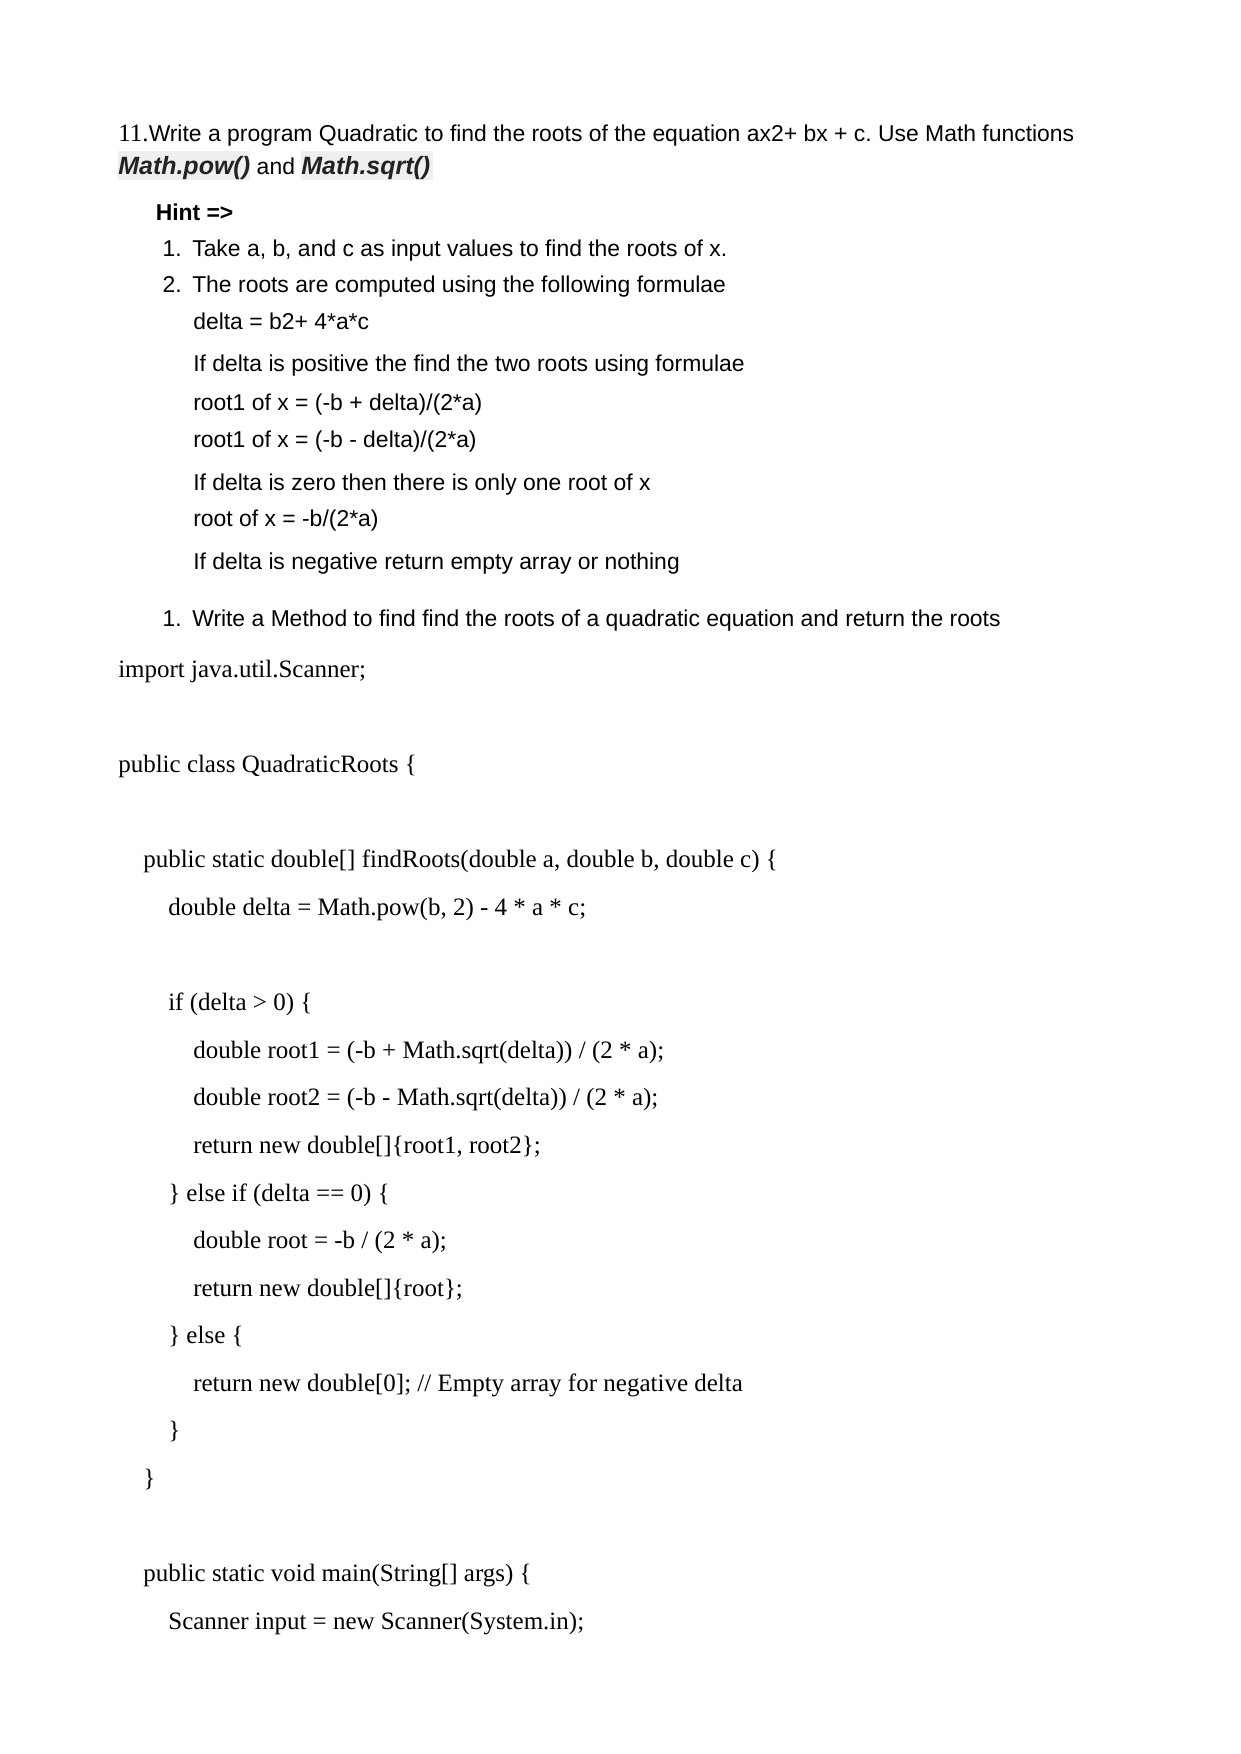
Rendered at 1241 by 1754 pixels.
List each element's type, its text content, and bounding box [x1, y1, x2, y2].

text root of x = -b/(2*a) [193, 505, 1122, 532]
text delta = b2+ 4*a*c [193, 308, 1122, 334]
text } [118, 1416, 1122, 1444]
text root1 of x = (-b + delta)/(2*a) [193, 387, 1122, 416]
text root1 of x = (-b - delta)/(2*a) [193, 426, 1122, 453]
text Scanner input = new Scanner(System.in); [118, 1606, 1122, 1635]
text return new double[]{root}; [118, 1273, 1122, 1302]
text double delta = Math.pow(b, 2) - 4 * a * c; [118, 892, 1122, 921]
text double root2 = (-b - Math.sqrt(delta)) / (2 * a); [118, 1082, 1122, 1111]
list Write a Method to find find the roots of a quadratic equation and return the roots [162, 605, 1122, 631]
text If delta is negative return empty array or nothing [193, 548, 1122, 574]
text public static double[] findRoots(double a, double b, double c) { [118, 844, 1122, 873]
list Take a, b, and c as input values to find the roots of x. [162, 235, 1122, 261]
text } [118, 1463, 1122, 1492]
text 11.Write a program Quadratic to find the roots of the equation ax2+ bx + c. Use Math functions Math.pow() and Math.sqrt() [118, 118, 1122, 180]
text public class QuadraticRoots { [118, 749, 1122, 778]
text import java.util.Scanner; [118, 654, 1122, 683]
text } else { [118, 1320, 1122, 1349]
text If delta is positive the find the two roots using formulae [193, 350, 1122, 377]
text } else if (delta == 0) { [118, 1178, 1122, 1206]
text double root1 = (-b + Math.sqrt(delta)) / (2 * a); [118, 1035, 1122, 1063]
text public static void main(String[] args) { [118, 1558, 1122, 1587]
text return new double[0]; // Empty array for negative delta [118, 1368, 1122, 1397]
text Hint => [156, 199, 1122, 225]
text double root = -b / (2 * a); [118, 1225, 1122, 1254]
text if (delta > 0) { [118, 987, 1122, 1016]
text return new double[]{root1, root2}; [118, 1130, 1122, 1159]
text If delta is zero then there is only one root of x [193, 469, 1122, 495]
list The roots are computed using the following formulae [162, 271, 1122, 298]
